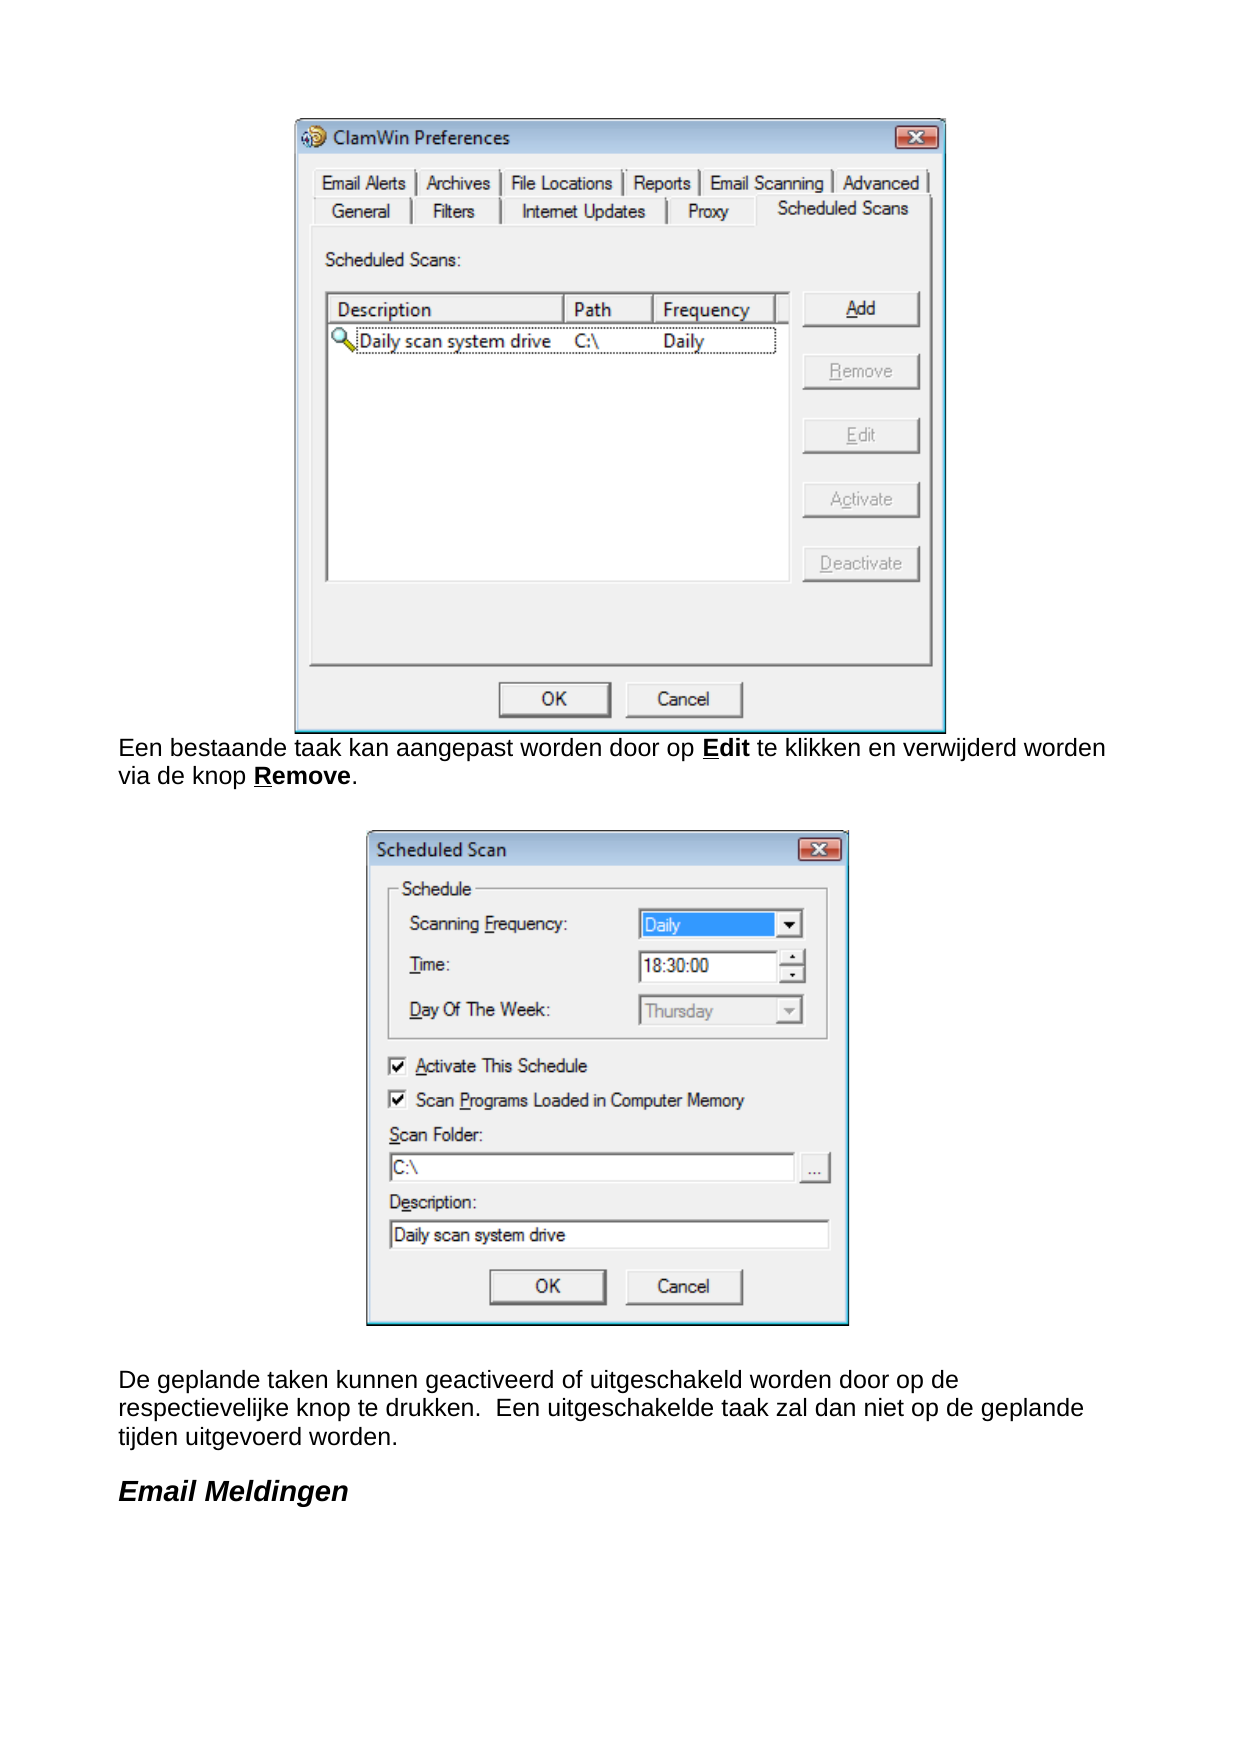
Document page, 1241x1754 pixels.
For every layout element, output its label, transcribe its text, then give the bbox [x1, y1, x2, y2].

text De geplande taken kunnen geactiveerd of uitgeschakeld worden door op de respectievelijke knop te drukken. Een uitgeschakelde taak zal dan niet op de geplande tijden uitgevoerd worden. [118, 1366, 1122, 1450]
picture [294, 118, 947, 734]
picture [366, 830, 850, 1326]
subtitle Email Meldingen [118, 1475, 1122, 1508]
text Een bestaande taak kan aangepast worden door op Edit te klikken en verwijderd worden via de knop Remove. [118, 118, 1122, 790]
